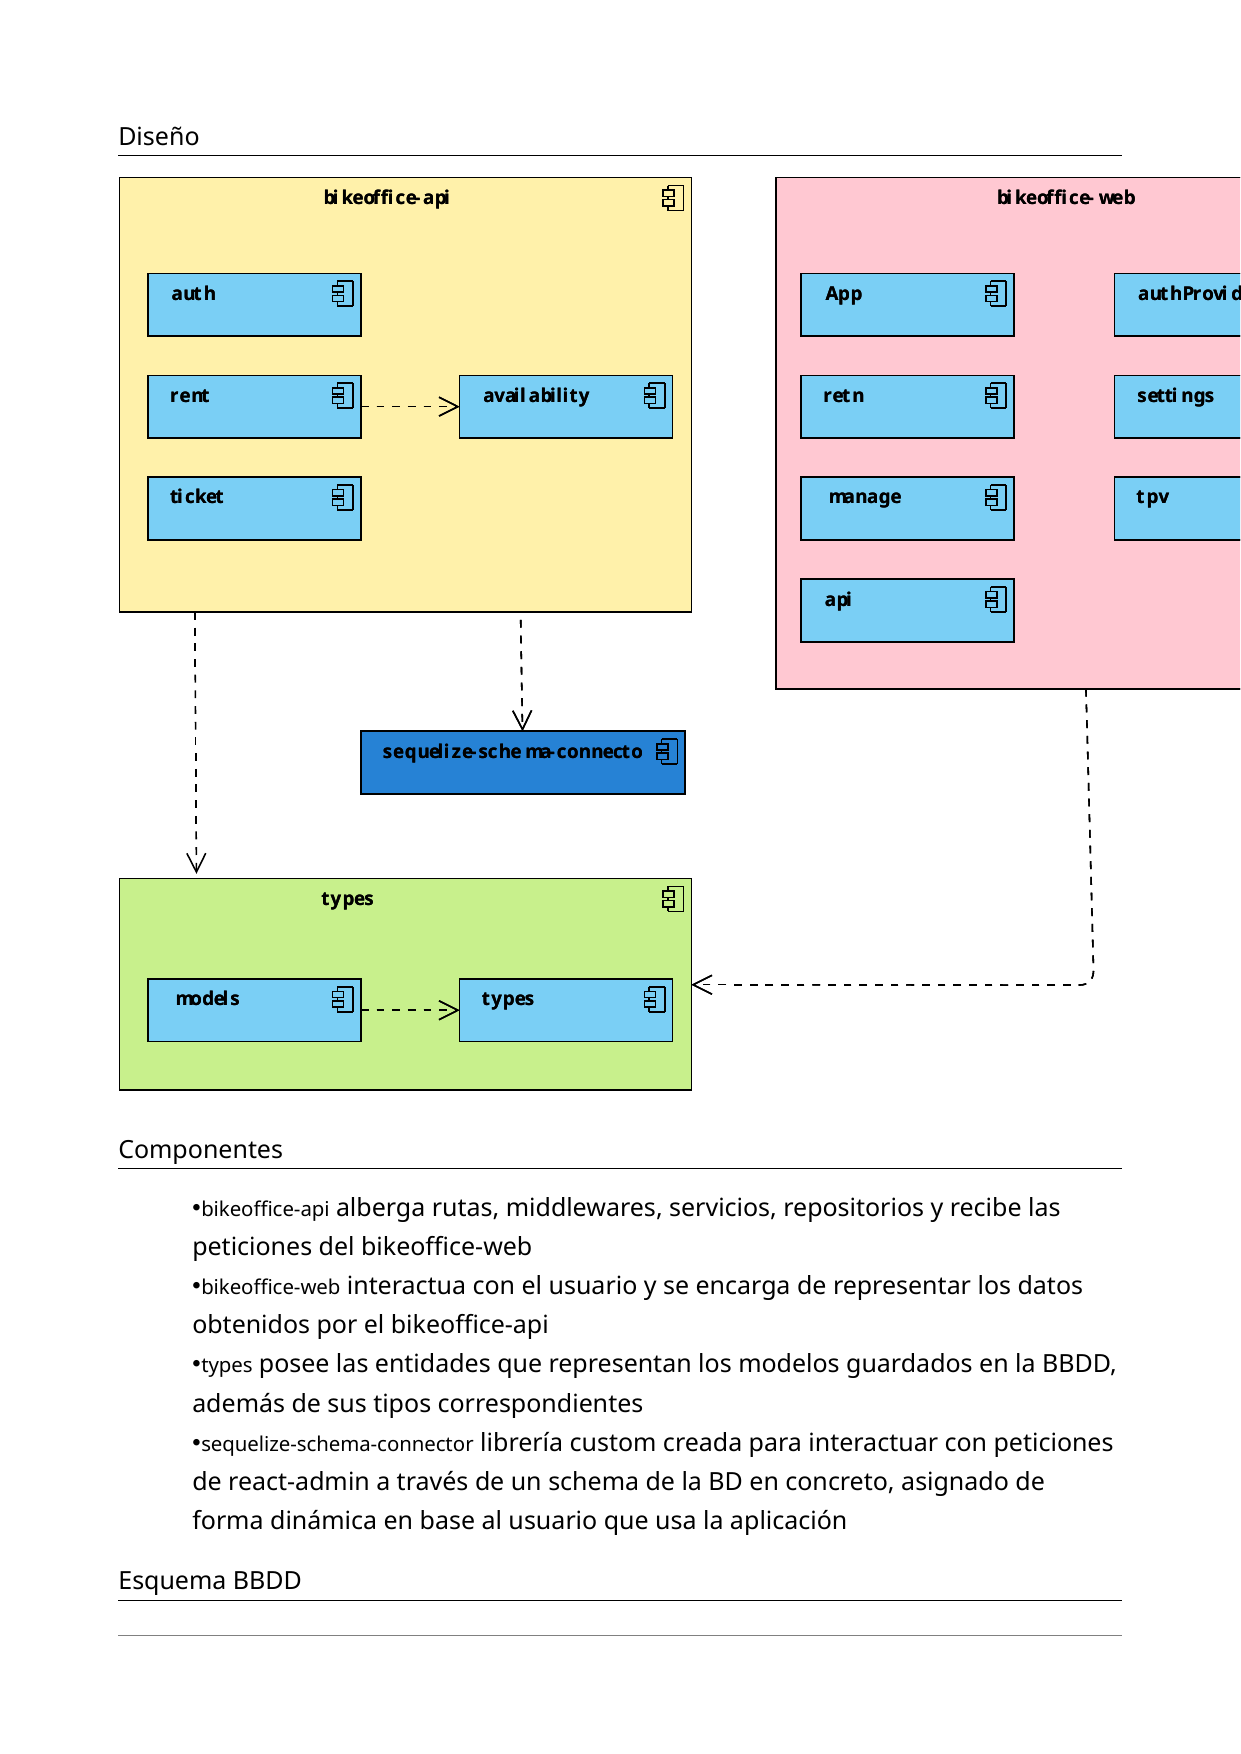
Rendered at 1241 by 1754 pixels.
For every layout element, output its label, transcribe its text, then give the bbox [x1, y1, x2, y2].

subtitle Diseño [118, 118, 1122, 155]
subtitle Esquema BBDD [118, 1563, 1122, 1600]
list bikeoffice-api alberga rutas, middlewares, servicios, repositorios y recibe las peticiones del bikeoffice-web [118, 1189, 1122, 1263]
subtitle Componentes [118, 1131, 1122, 1168]
list bikeoffice-web interactua con el usuario y se encarga de representar los datos obtenidos por el bikeoffice-api [118, 1268, 1122, 1341]
list sequelize-schema-connector librería custom creada para interactuar con peticiones de react-admin a través de un schema de la BD en concreto, asignado de forma dinámica en base al usuario que usa la aplicación [118, 1424, 1122, 1537]
list types posee las entidades que representan los modelos guardados en la BBDD, además de sus tipos correspondientes [118, 1346, 1122, 1419]
